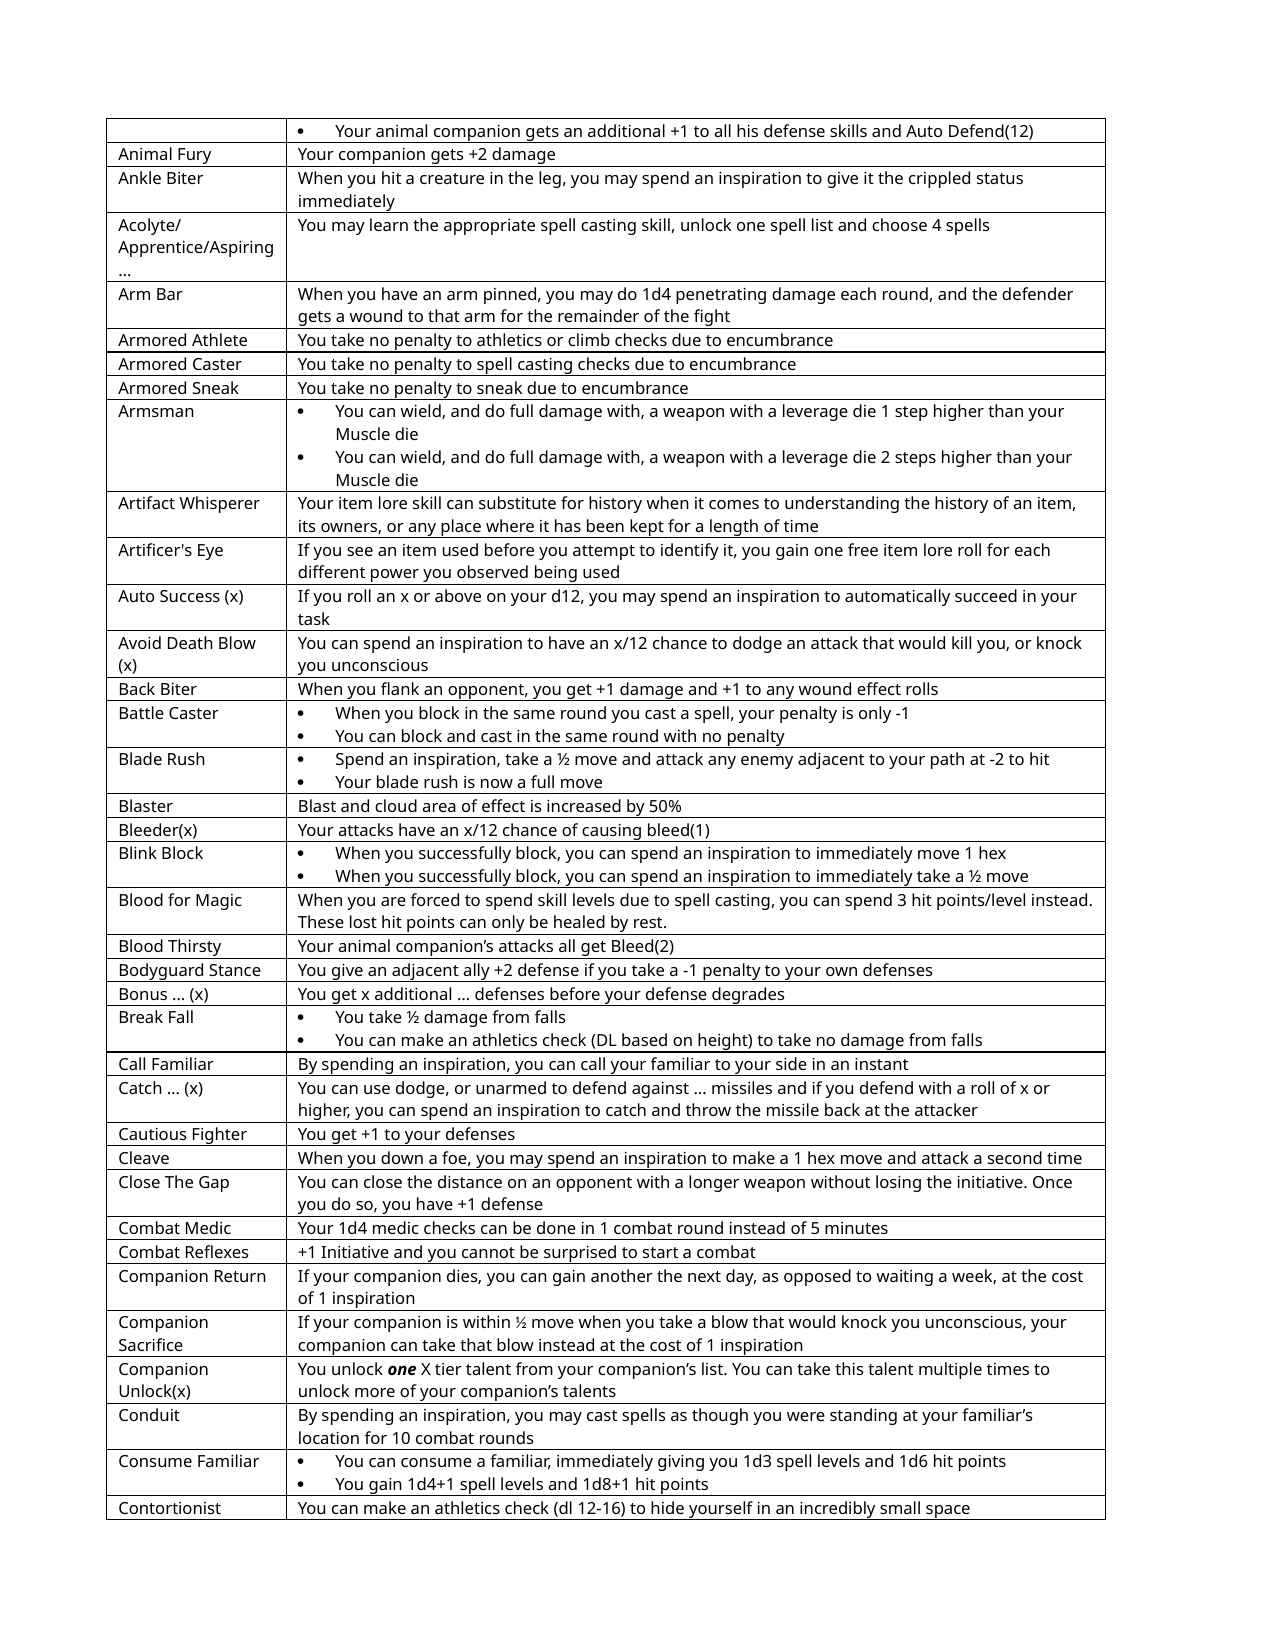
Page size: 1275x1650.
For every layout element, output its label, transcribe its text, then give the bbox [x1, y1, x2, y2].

table_cell Companion Sacrifice [107, 1311, 286, 1356]
table_cell Your 1d4 medic checks can be done in 1 combat round instead of 5 minutes [287, 1217, 1105, 1239]
table_cell Contortionist [107, 1496, 286, 1519]
table_cell When you are forced to spend skill levels due to spell casting, you can spend 3 hit points/level instead. These lost hit points can only be healed by rest. [287, 888, 1105, 934]
table_cell Armored Sneak [107, 376, 286, 399]
table_cell You get +1 to your defenses [287, 1123, 1105, 1145]
table_cell Avoid Death Blow (x) [107, 631, 286, 677]
table_cell You may learn the appropriate spell casting skill, unlock one spell list and choose 4 spells [287, 213, 1105, 281]
table_cell You take ½ damage from falls You can make an athletics check (DL based on height) to take no damage from falls [287, 1006, 1105, 1051]
table_cell Your item lore skill can substitute for history when it comes to understanding the history of an item, its owners, or any place where it has been kept for a length of time [287, 492, 1105, 537]
table_cell You can use dodge, or unarmed to defend against ... missiles and if you defend with a roll of x or higher, you can spend an inspiration to catch and throw the missile back at the attacker [287, 1076, 1105, 1122]
table_cell By spending an inspiration, you can call your familiar to your side in an instant [287, 1053, 1105, 1075]
table_cell You take no penalty to athletics or climb checks due to encumbrance [287, 329, 1105, 351]
table_cell You can make an athletics check (dl 12-16) to hide yourself in an incredibly small space [287, 1496, 1105, 1519]
table_cell If you roll an x or above on your d12, you may spend an inspiration to automatically succeed in your task [287, 585, 1105, 630]
table_cell Conduit [107, 1404, 286, 1449]
table_cell You get x additional … defenses before your defense degrades [287, 982, 1105, 1005]
table_cell You take no penalty to spell casting checks due to encumbrance [287, 353, 1105, 375]
table_cell Cleave [107, 1146, 286, 1169]
table_cell You can close the distance on an opponent with a longer weapon without losing the initiative. Once you do so, you have +1 defense [287, 1170, 1105, 1216]
table_cell Call Familiar [107, 1053, 286, 1075]
table_cell Your attacks have an x/12 chance of causing bleed(1) [287, 818, 1105, 841]
table_cell When you down a foe, you may spend an inspiration to make a 1 hex move and attack a second time [287, 1146, 1105, 1169]
table_cell You unlock one X tier talent from your companion’s list. You can take this talent multiple times to unlock more of your companion’s talents [287, 1357, 1105, 1402]
table_cell If your companion dies, you can gain another the next day, as opposed to waiting a week, at the cost of 1 inspiration [287, 1264, 1105, 1309]
table_cell When you hit a creature in the leg, you may spend an inspiration to give it the crippled status immediately [287, 167, 1105, 212]
table_cell Bodyguard Stance [107, 959, 286, 981]
table_cell Ankle Biter [107, 167, 286, 212]
table_cell If your companion is within ½ move when you take a blow that would knock you unconscious, your companion can take that blow instead at the cost of 1 inspiration [287, 1311, 1105, 1356]
table_cell Armored Athlete [107, 329, 286, 351]
table_cell You can wield, and do full damage with, a weapon with a leverage die 1 step higher than your Muscle die You can wield, and do full damage with, a weapon with a leverage die 2 steps higher than your Muscle die [287, 400, 1105, 491]
table_cell Combat Medic [107, 1217, 286, 1239]
table_cell You can consume a familiar, immediately giving you 1d3 spell levels and 1d6 hit points You gain 1d4+1 spell levels and 1d8+1 hit points [287, 1450, 1105, 1495]
table_cell Combat Reflexes [107, 1240, 286, 1263]
table_cell Spend an inspiration, take a ½ move and attack any enemy adjacent to your path at -2 to hit Your blade rush is now a full move [287, 748, 1105, 793]
table_cell Armsman [107, 400, 286, 491]
table_cell Auto Success (x) [107, 585, 286, 630]
table_cell Companion Unlock(x) [107, 1357, 286, 1402]
table_cell Artifact Whisperer [107, 492, 286, 537]
table_cell If you see an item used before you attempt to identify it, you gain one free item lore roll for each different power you observed being used [287, 538, 1105, 584]
table_cell Your companion gets +2 damage [287, 143, 1105, 166]
table_cell Companion Return [107, 1264, 286, 1309]
table_cell Cautious Fighter [107, 1123, 286, 1145]
table_cell Your animal companion gets +1 to all his defense skills Your animal companion gets an additional +1 to all his defense skills Your animal companion gets an additional +1 to all his defense skills and Auto Defend(12) [287, 119, 1105, 142]
table_cell When you successfully block, you can spend an inspiration to immediately move 1 hex When you successfully block, you can spend an inspiration to immediately take a ½ move [287, 842, 1105, 887]
table_cell Bleeder(x) [107, 818, 286, 841]
table_cell Break Fall [107, 1006, 286, 1051]
table_cell Blast and cloud area of effect is increased by 50% [287, 794, 1105, 817]
table_cell Your animal companion’s attacks all get Bleed(2) [287, 935, 1105, 957]
table_cell Blink Block [107, 842, 286, 887]
table_cell Battle Caster [107, 701, 286, 747]
table_cell Blood Thirsty [107, 935, 286, 957]
table_cell Back Biter [107, 678, 286, 700]
table_cell Bonus ... (x) [107, 982, 286, 1005]
table_cell When you block in the same round you cast a spell, your penalty is only -1 You can block and cast in the same round with no penalty [287, 701, 1105, 747]
table_cell [107, 119, 286, 142]
table_cell Consume Familiar [107, 1450, 286, 1495]
table_cell Animal Fury [107, 143, 286, 166]
table_cell +1 Initiative and you cannot be surprised to start a combat [287, 1240, 1105, 1263]
table_cell Catch … (x) [107, 1076, 286, 1122]
table_cell Blaster [107, 794, 286, 817]
table_cell When you have an arm pinned, you may do 1d4 penetrating damage each round, and the defender gets a wound to that arm for the remainder of the fight [287, 282, 1105, 328]
table_cell You take no penalty to sneak due to encumbrance [287, 376, 1105, 399]
table_cell You give an adjacent ally +2 defense if you take a -1 penalty to your own defenses [287, 959, 1105, 981]
table_cell Blood for Magic [107, 888, 286, 934]
table_cell Armored Caster [107, 353, 286, 375]
table_cell You can spend an inspiration to have an x/12 chance to dodge an attack that would kill you, or knock you unconscious [287, 631, 1105, 677]
table_cell By spending an inspiration, you may cast spells as though you were standing at your familiar’s location for 10 combat rounds [287, 1404, 1105, 1449]
table_cell Artificer's Eye [107, 538, 286, 584]
table_cell When you flank an opponent, you get +1 damage and +1 to any wound effect rolls [287, 678, 1105, 700]
table_cell Acolyte/Apprentice/Aspiring … [107, 213, 286, 281]
table_cell Arm Bar [107, 282, 286, 328]
table_cell Close The Gap [107, 1170, 286, 1216]
table_cell Blade Rush [107, 748, 286, 793]
